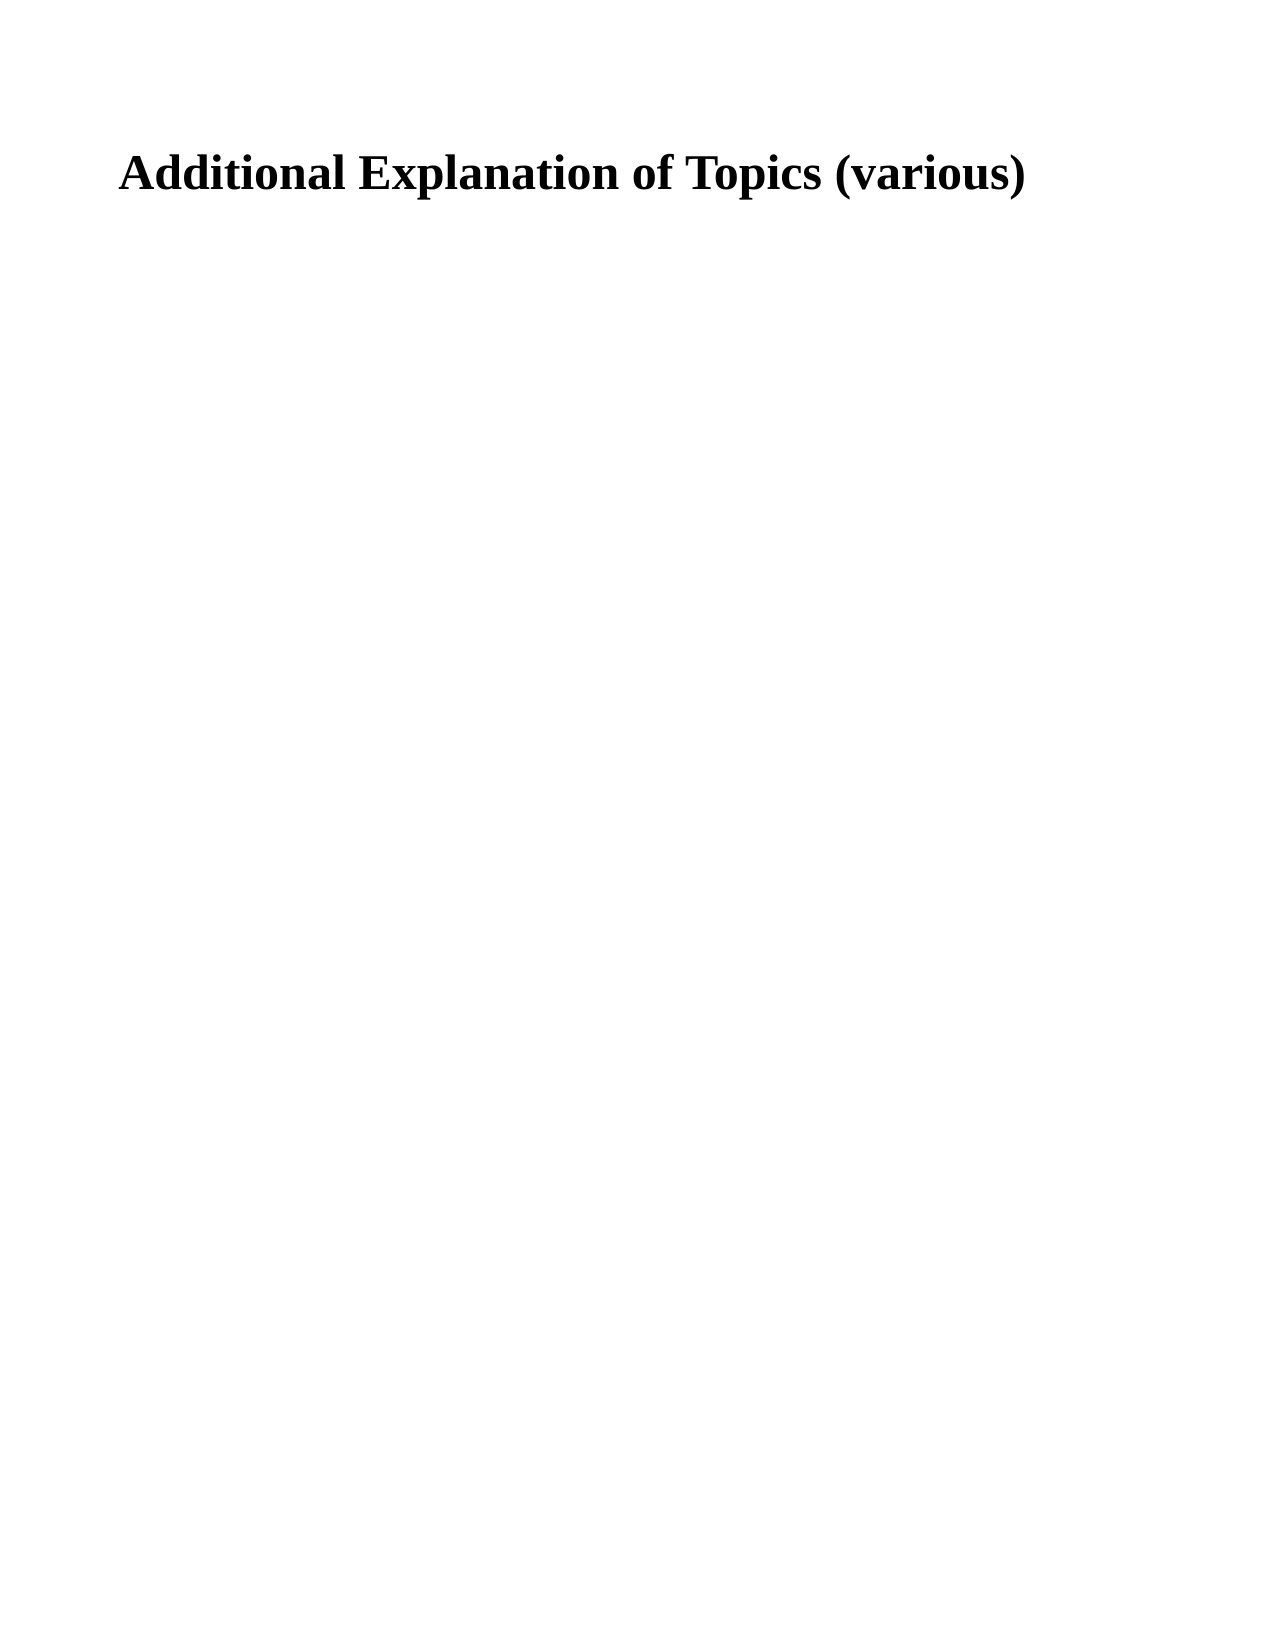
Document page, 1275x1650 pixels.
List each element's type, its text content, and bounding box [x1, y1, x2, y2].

subtitle Additional Explanation of Topics (various) [118, 143, 1157, 201]
